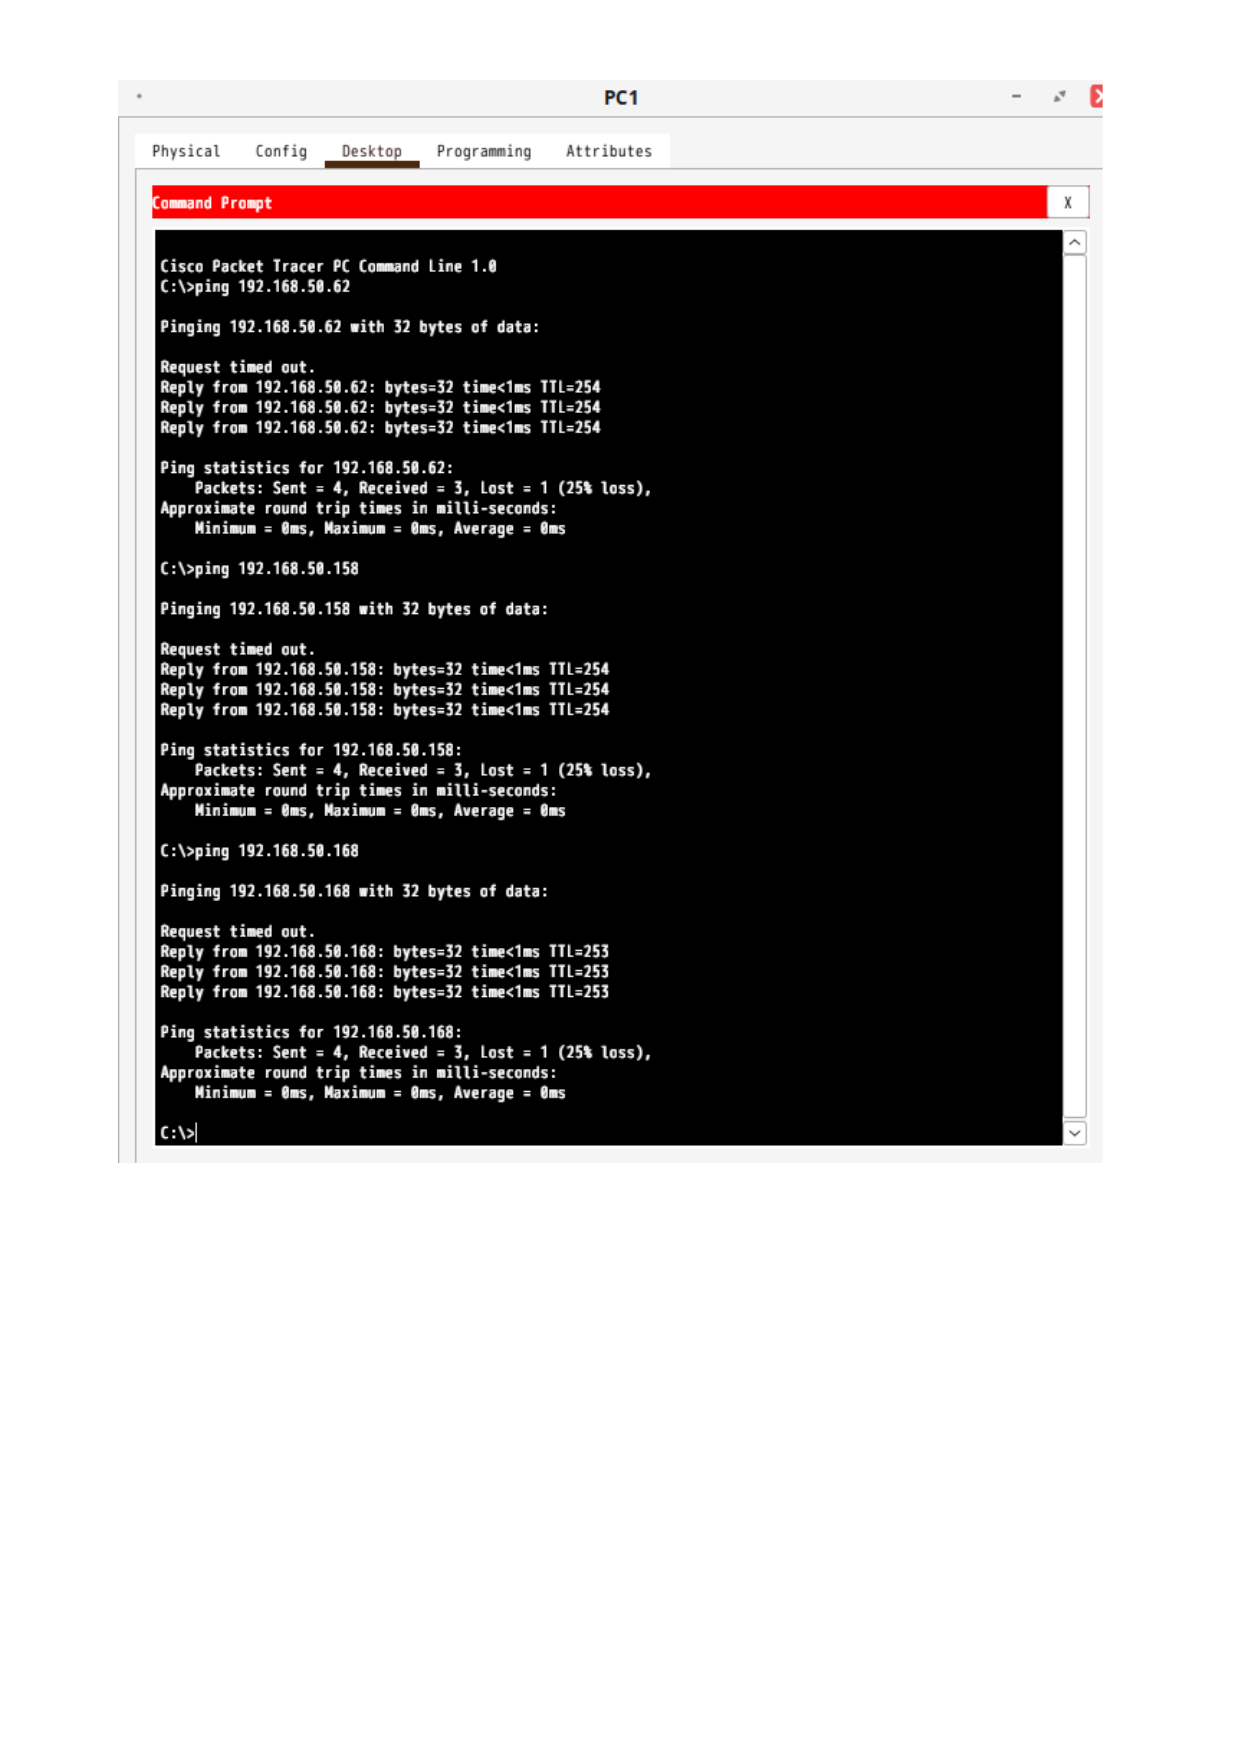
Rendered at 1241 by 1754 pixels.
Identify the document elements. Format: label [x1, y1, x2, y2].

picture [118, 80, 1103, 1163]
